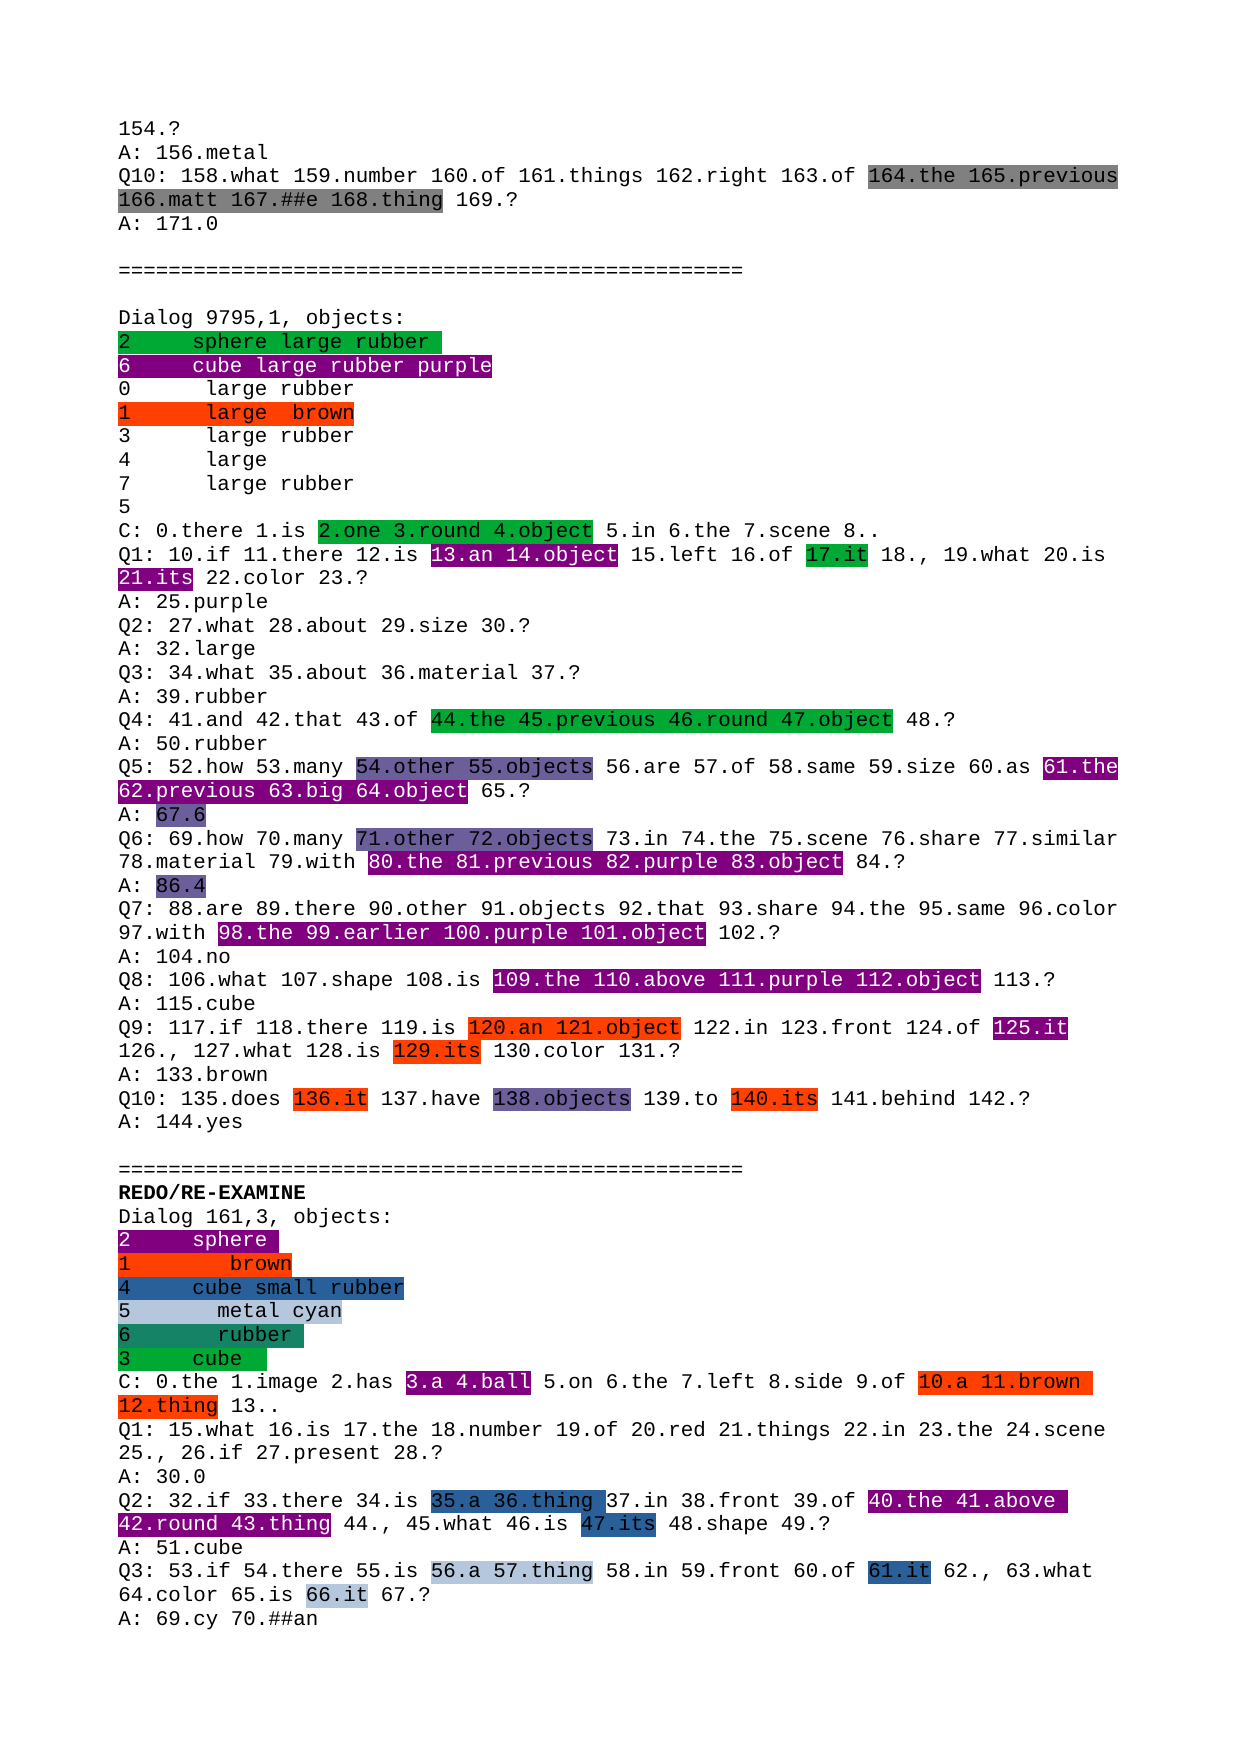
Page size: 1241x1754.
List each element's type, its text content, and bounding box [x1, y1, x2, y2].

text 154.? A: 156.metal Q10: 158.what 159.number 160.of 161.things 162.right 163.of 164.the 165.previous 166.matt 167.##e 168.thing 169.? A: 171.0 ================================================== Dialog 9795,1, objects: 2 sphere large rubber 6 cube large rubber purple 0 large rubber 1 large brown 3 large rubber 4 large 7 large rubber 5 C: 0.there 1.is 2.one 3.round 4.object 5.in 6.the 7.scene 8.. Q1: 10.if 11.there 12.is 13.an 14.object 15.left 16.of 17.it 18., 19.what 20.is 21.its 22.color 23.? A: 25.purple Q2: 27.what 28.about 29.size 30.? A: 32.large Q3: 34.what 35.about 36.material 37.? A: 39.rubber Q4: 41.and 42.that 43.of 44.the 45.previous 46.round 47.object 48.? A: 50.rubber Q5: 52.how 53.many 54.other 55.objects 56.are 57.of 58.same 59.size 60.as 61.the 62.previous 63.big 64.object 65.? A: 67.6 Q6: 69.how 70.many 71.other 72.objects 73.in 74.the 75.scene 76.share 77.similar 78.material 79.with 80.the 81.previous 82.purple 83.object 84.? A: 86.4 Q7: 88.are 89.there 90.other 91.objects 92.that 93.share 94.the 95.same 96.color 97.with 98.the 99.earlier 100.purple 101.object 102.? A: 104.no Q8: 106.what 107.shape 108.is 109.the 110.above 111.purple 112.object 113.? A: 115.cube Q9: 117.if 118.there 119.is 120.an 121.object 122.in 123.front 124.of 125.it 126., 127.what 128.is 129.its 130.color 131.? A: 133.brown Q10: 135.does 136.it 137.have 138.objects 139.to 140.its 141.behind 142.? A: 144.yes ================================================== REDO/RE-EXAMINE Dialog 161,3, objects: 2 sphere 1 brown 4 cube small rubber 5 metal cyan 6 rubber 3 cube C: 0.the 1.image 2.has 3.a 4.ball 5.on 6.the 7.left 8.side 9.of 10.a 11.brown 12.thing 13.. Q1: 15.what 16.is 17.the 18.number 19.of 20.red 21.things 22.in 23.the 24.scene 25., 26.if 27.present 28.? A: 30.0 Q2: 32.if 33.there 34.is 35.a 36.thing 37.in 38.front 39.of 40.the 41.above 42.round 43.thing 44., 45.what 46.is 47.its 48.shape 49.? A: 51.cube Q3: 53.if 54.there 55.is 56.a 57.thing 58.in 59.front 60.of 61.it 62., 63.what 64.color 65.is 66.it 67.? A: 69.cy 70.##an [118, 118, 1122, 1631]
